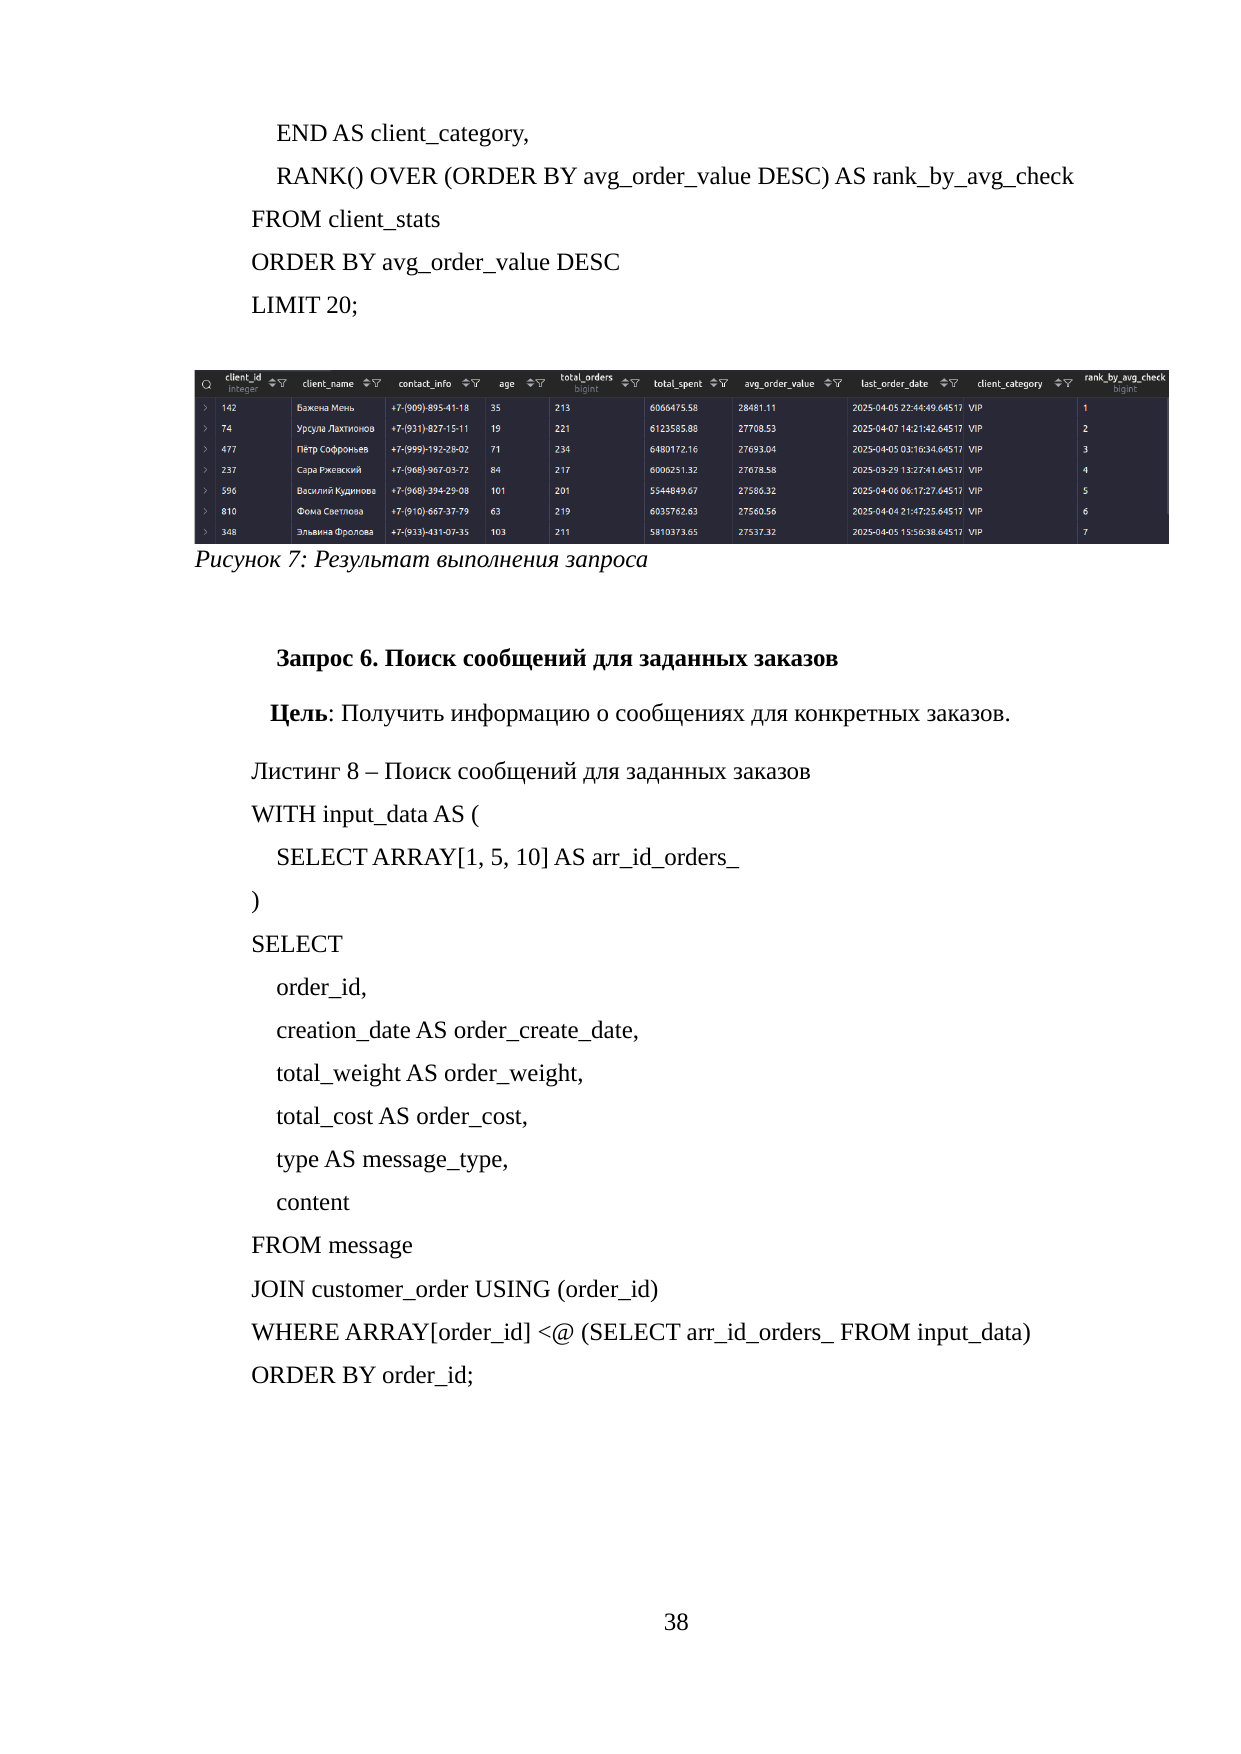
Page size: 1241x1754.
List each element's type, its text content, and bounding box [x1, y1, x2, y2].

text ORDER BY avg_order_value DESC [177, 247, 1181, 276]
text creation_date AS order_create_date, [177, 1015, 1181, 1044]
text type AS message_type, [177, 1144, 1181, 1173]
text SELECT ARRAY[1, 5, 10] AS arr_id_orders_ [177, 842, 1181, 871]
text Рисунок 7: Результат выполнения запроса [194, 544, 1169, 573]
text WITH input_data AS ( [177, 799, 1181, 828]
text JOIN customer_order USING (order_id) [177, 1274, 1181, 1302]
text FROM client_stats [177, 204, 1181, 233]
text ) [177, 886, 1181, 914]
text END AS client_category, [177, 118, 1181, 147]
subtitle Запрос 6. Поиск сообщений для заданных заказов [202, 643, 1181, 672]
text SELECT [177, 929, 1181, 957]
text FROM message [177, 1231, 1181, 1259]
picture [194, 370, 1169, 544]
text content [177, 1187, 1181, 1216]
text total_cost AS order_cost, [177, 1101, 1181, 1130]
text RANK() OVER (ORDER BY avg_order_value DESC) AS rank_by_avg_check [177, 161, 1181, 190]
text Цель: Получить информацию о сообщениях для конкретных заказов. [196, 698, 1181, 727]
text order_id, [177, 972, 1181, 1001]
text WHERE ARRAY[order_id] <@ (SELECT arr_id_orders_ FROM input_data) [177, 1317, 1181, 1346]
text total_weight AS order_weight, [177, 1058, 1181, 1087]
text Листинг 8 – Поиск сообщений для заданных заказов [177, 756, 1181, 785]
text LIMIT 20; [177, 291, 1181, 319]
text ORDER BY order_id; [177, 1360, 1181, 1389]
